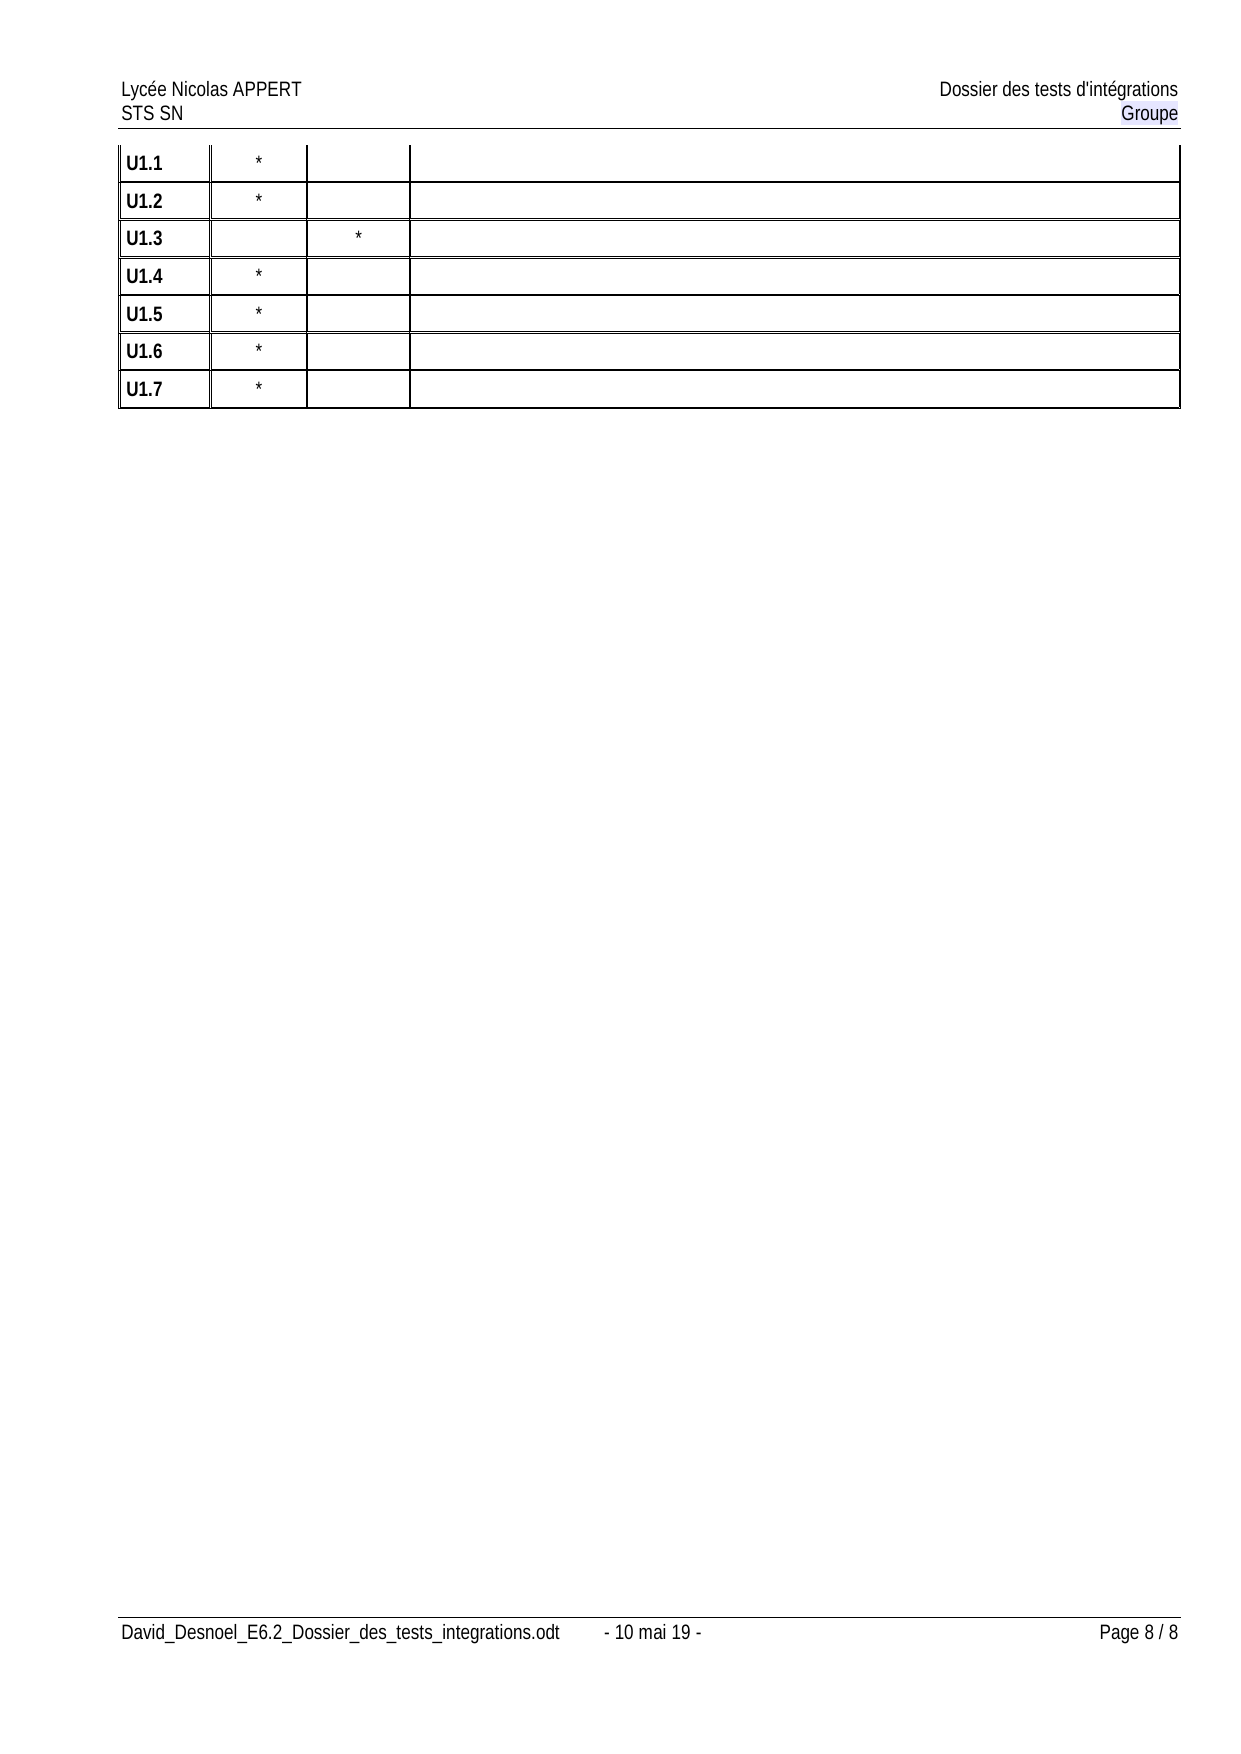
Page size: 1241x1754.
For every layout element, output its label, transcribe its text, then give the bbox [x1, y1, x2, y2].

table_cell [212, 221, 306, 256]
table_cell * [212, 259, 306, 294]
table_cell [411, 334, 1179, 369]
table_cell * [308, 221, 409, 256]
table_cell [308, 371, 409, 407]
table_cell U1.5 [121, 296, 209, 331]
table_cell [308, 145, 409, 181]
table_cell * [212, 145, 306, 181]
table_cell U1.6 [121, 334, 209, 369]
table_cell * [212, 371, 306, 407]
table_cell U1.1 [121, 145, 209, 181]
table_cell [308, 334, 409, 369]
table_cell * [212, 183, 306, 218]
table_cell [411, 221, 1179, 256]
table_cell U1.7 [121, 371, 209, 407]
table_cell [411, 371, 1179, 407]
table_cell [308, 183, 409, 218]
table_cell [308, 259, 409, 294]
table_cell * [212, 296, 306, 331]
table_cell * [212, 334, 306, 369]
table_cell [308, 296, 409, 331]
table_cell [411, 145, 1179, 181]
table_cell [411, 259, 1179, 294]
table_cell [411, 296, 1179, 331]
table_cell U1.3 [121, 221, 209, 256]
table_cell [411, 183, 1179, 218]
table_cell U1.4 [121, 259, 209, 294]
table_cell U1.2 [121, 183, 209, 218]
